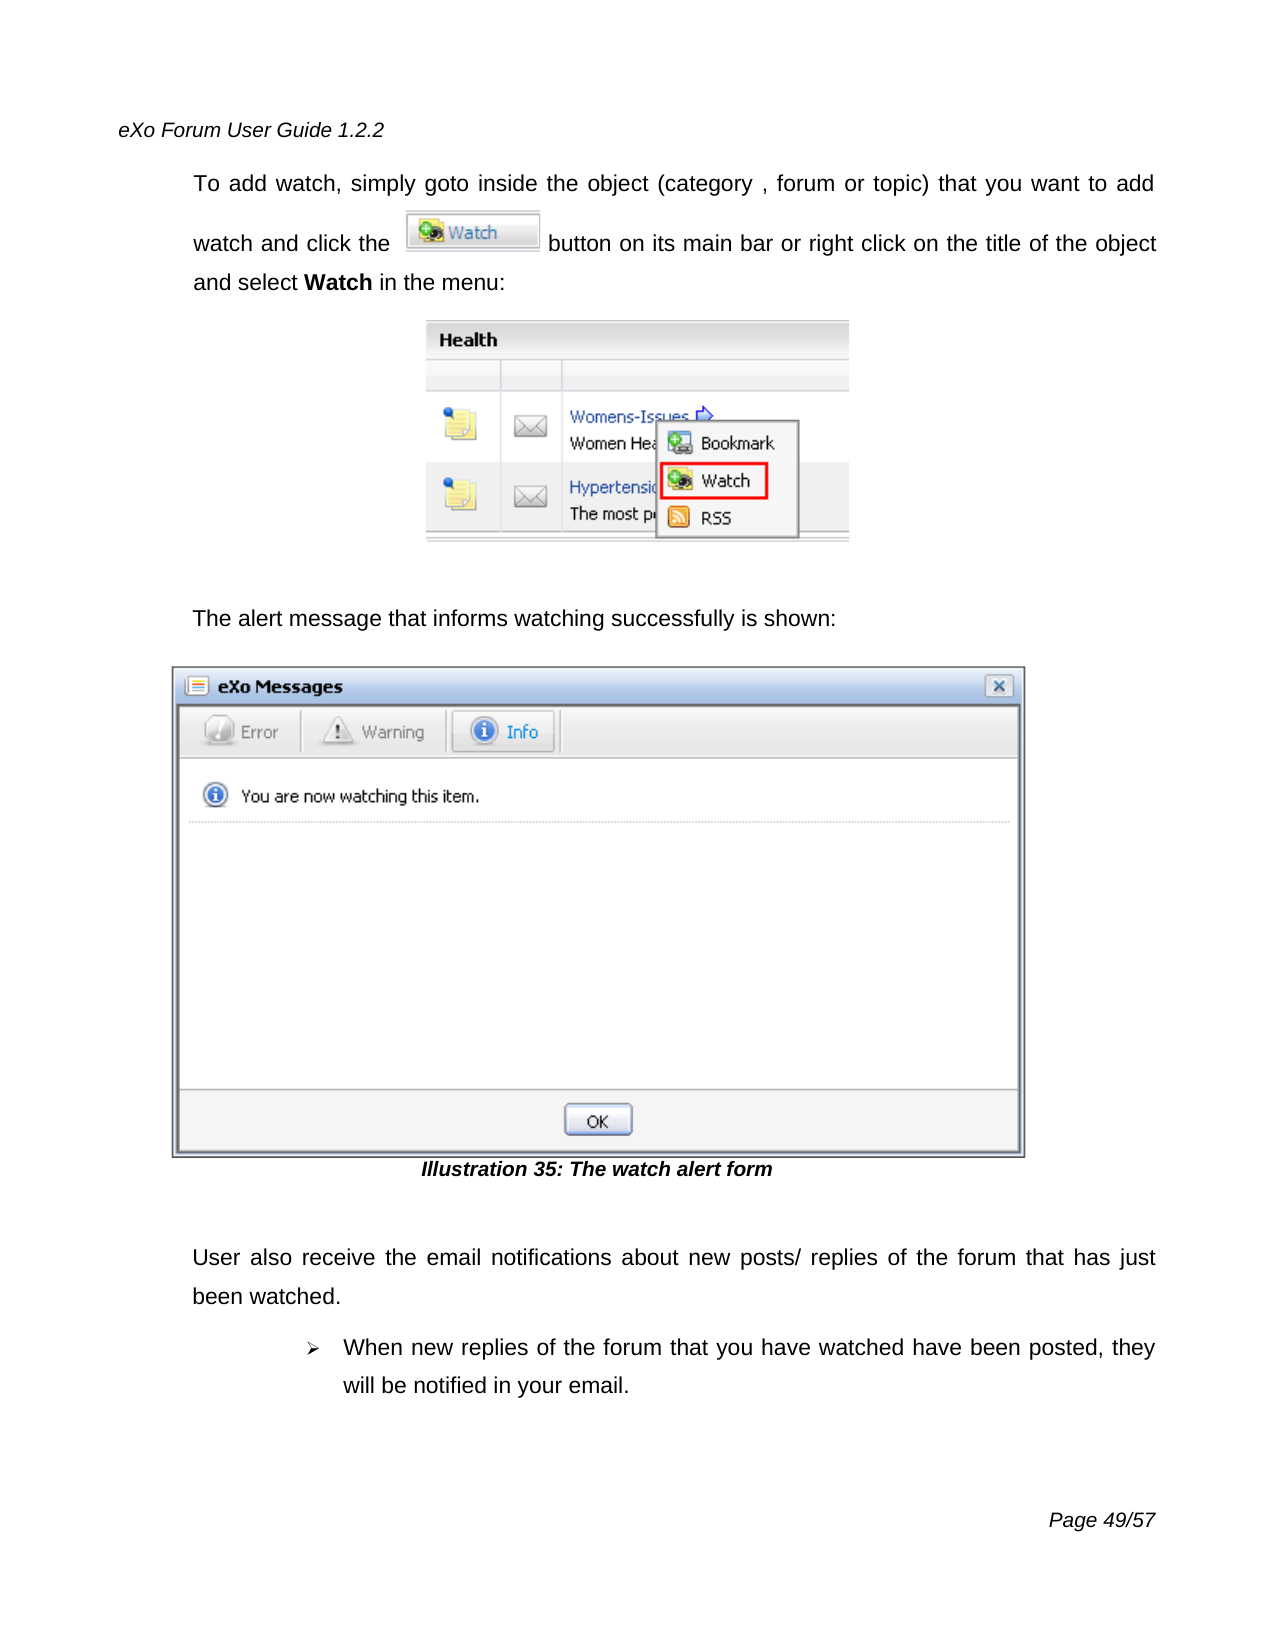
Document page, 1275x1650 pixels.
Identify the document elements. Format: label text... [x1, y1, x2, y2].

text User also receive the email notifications about new posts/ replies of the forum that has just been watched. [192, 1245, 1157, 1309]
text Illustration 35: The watch alert form [177, 1158, 1019, 1181]
list When new replies of the forum that you have watched have been posted, they will be notified in your email. [306, 1334, 1157, 1398]
picture [405, 209, 541, 252]
picture [169, 665, 1027, 1158]
list To add watch, simply goto inside the object (category , forum or topic) that you want to add watch and click the button on its main bar or right click on the title of the object and select Watch in the menu: [156, 171, 1157, 295]
picture [425, 320, 850, 542]
text The alert message that informs watching successfully is shown: [192, 606, 1157, 631]
